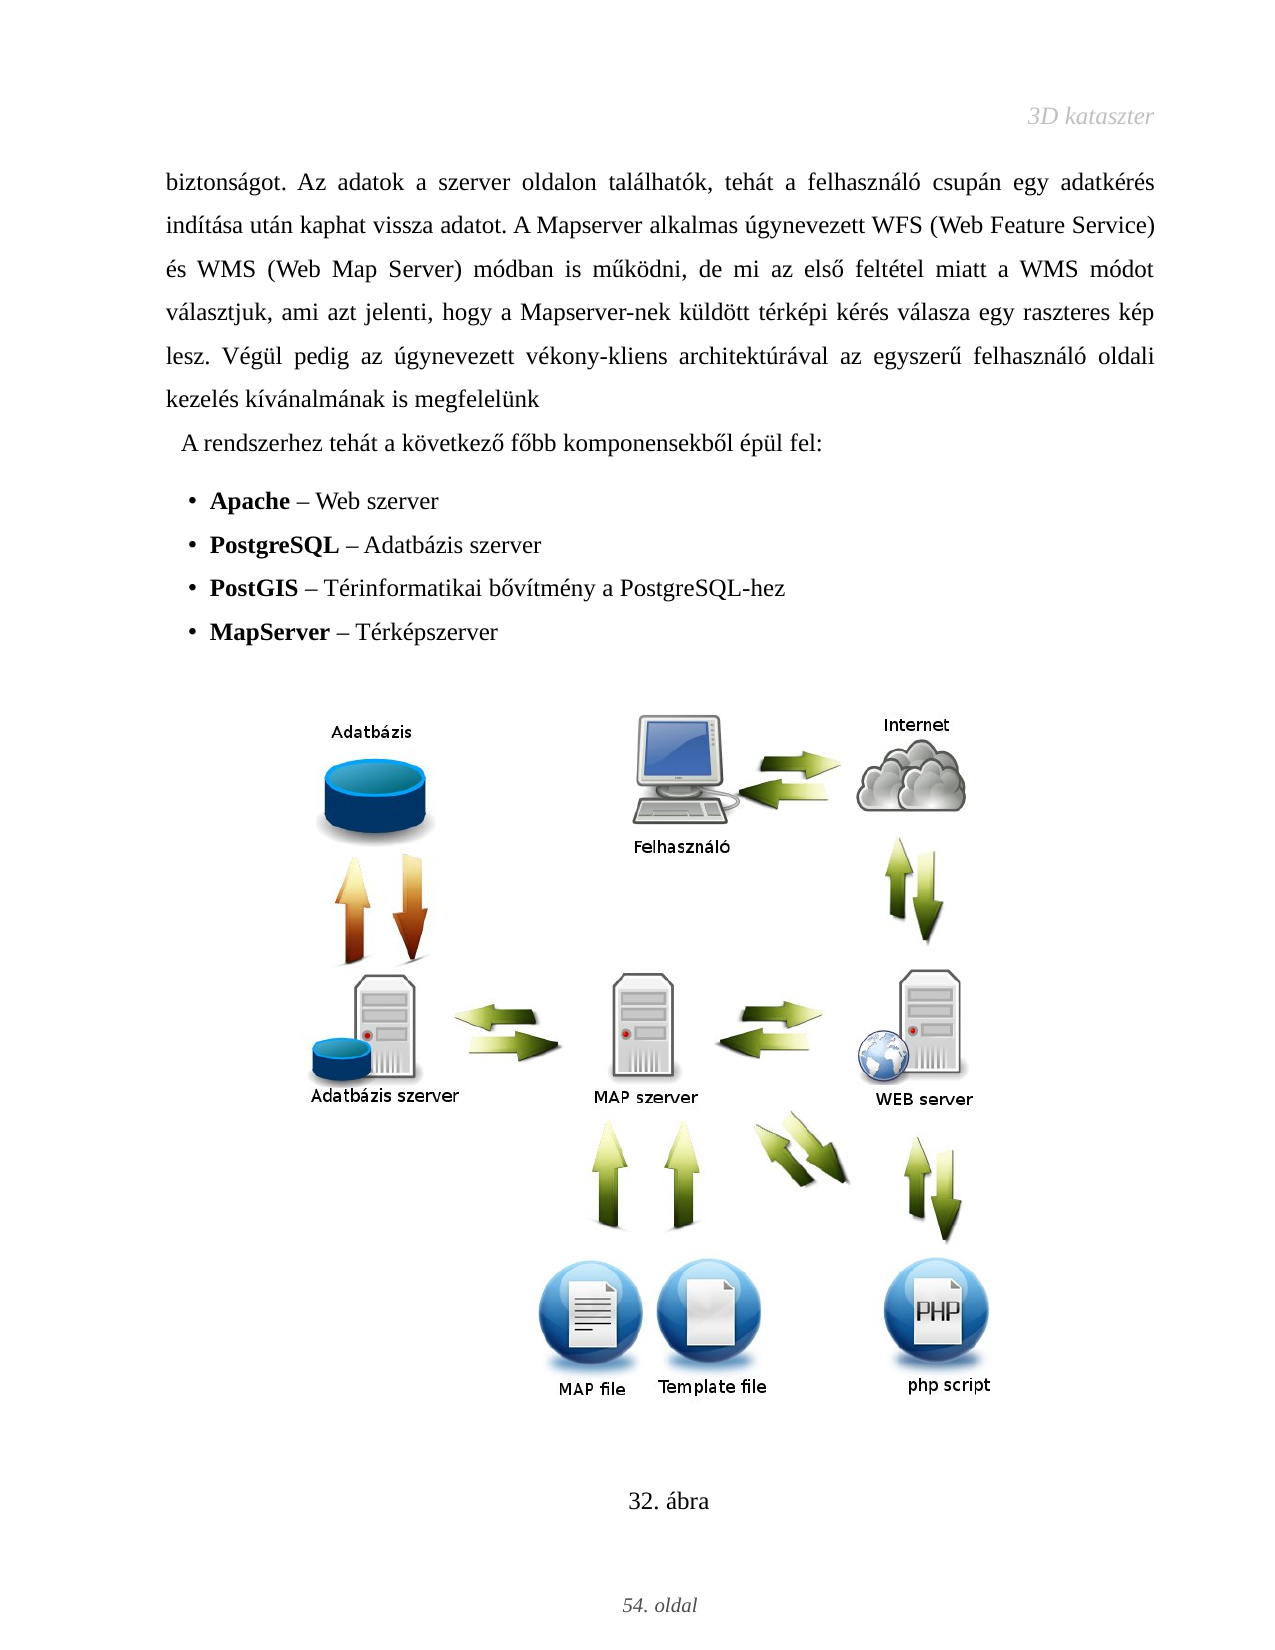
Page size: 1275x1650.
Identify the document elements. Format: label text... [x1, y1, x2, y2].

picture [270, 689, 1067, 1486]
list Apache – Web szerver [188, 486, 1156, 515]
text biztonságot. Az adatok a szerver oldalon találhatók, tehát a felhasználó csupán egy adatkérés indítása után kaphat vissza adatot. A Mapserver alkalmas úgynevezett WFS (Web Feature Service) és WMS (Web Map Server) módban is működni, de mi az első feltétel miatt a WMS módot választjuk, ami azt jelenti, hogy a Mapserver-nek küldött térképi kérés válasza egy raszteres kép lesz. Végül pedig az úgynevezett vékony-kliens architektúrával az egyszerű felhasználó oldali kezelés kívánalmának is megfelelünk [166, 167, 1156, 413]
text A rendszerhez tehát a következő főbb komponensekből épül fel: [166, 428, 1156, 457]
list MapServer – Térképszerver [188, 617, 1156, 646]
list PostgreSQL – Adatbázis szerver [188, 529, 1156, 558]
text 32. ábra [166, 1486, 1156, 1515]
list PostGIS – Térinformatikai bővítmény a PostgreSQL-hez [188, 573, 1156, 602]
